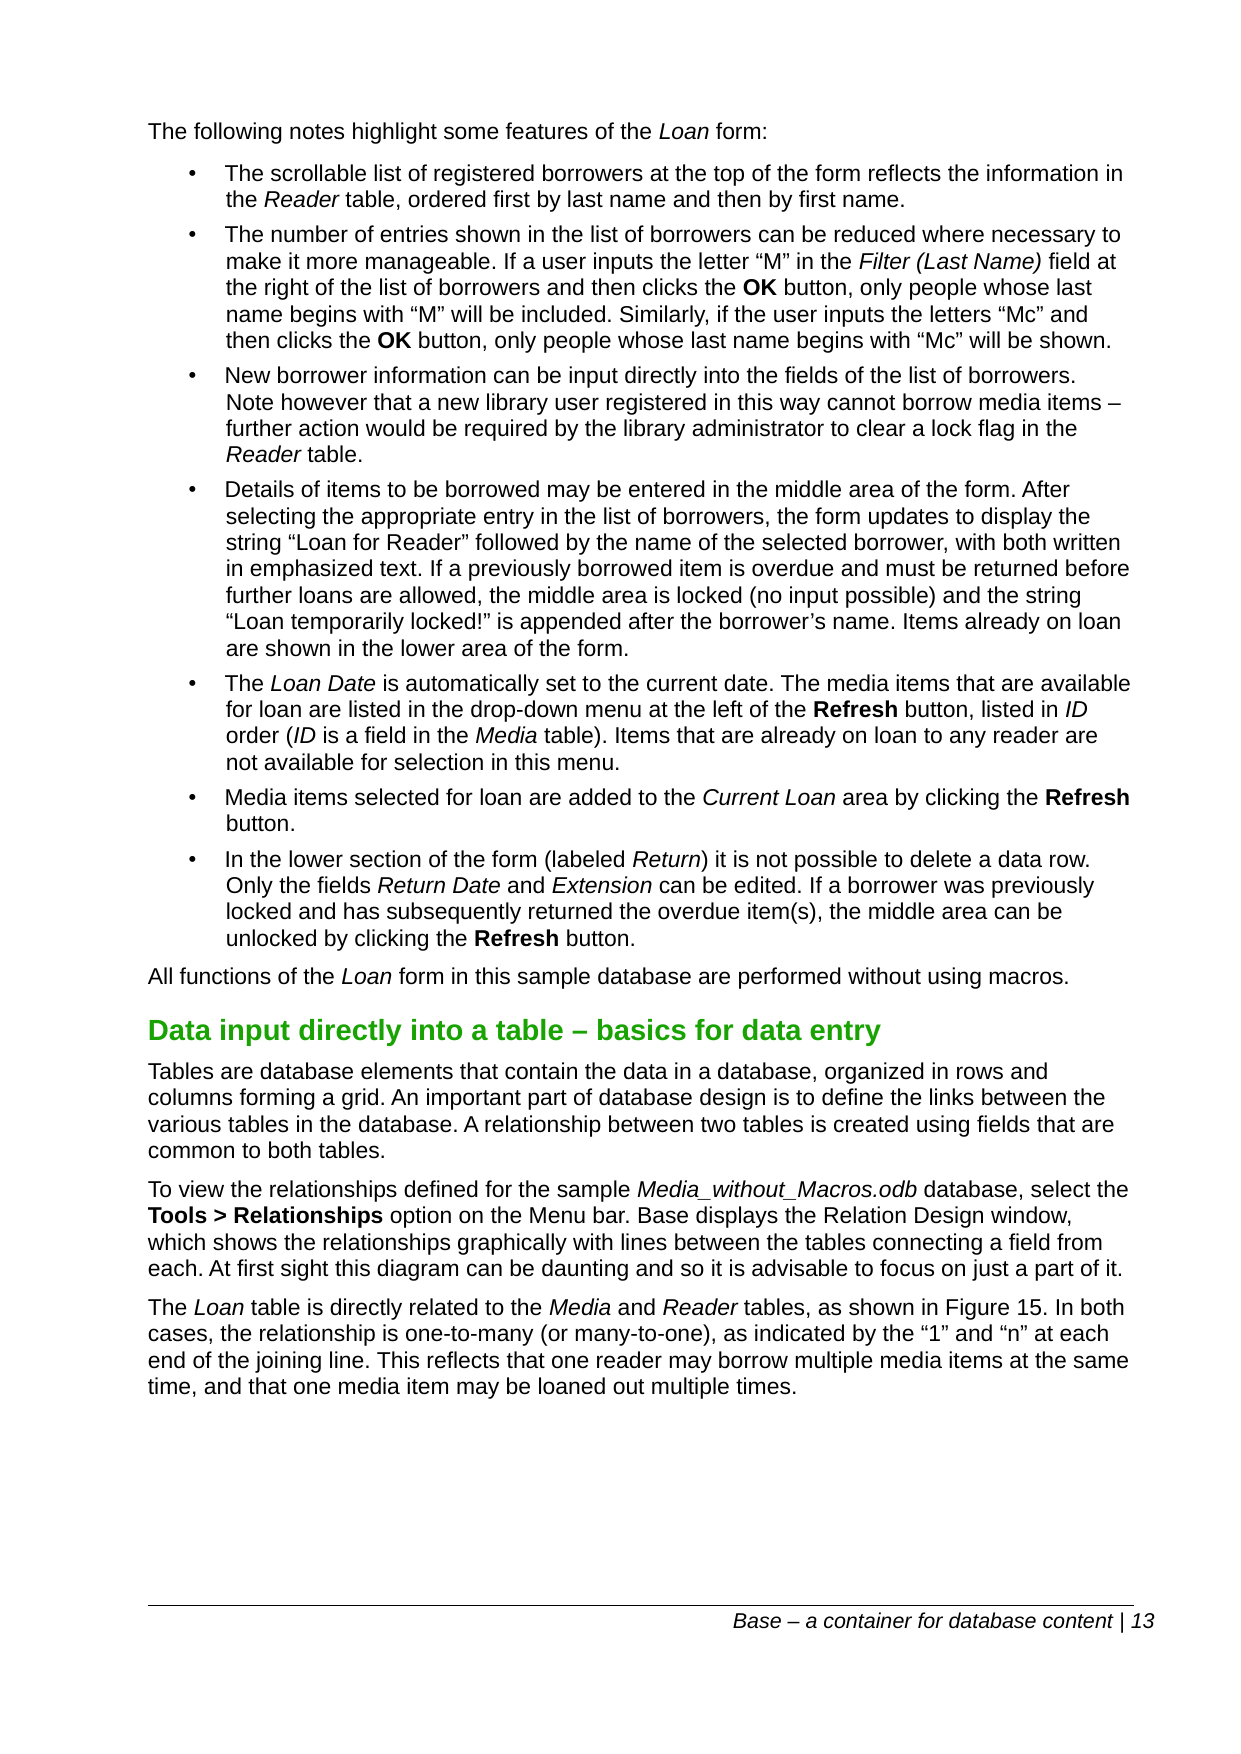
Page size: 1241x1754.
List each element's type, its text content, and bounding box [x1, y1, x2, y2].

list New borrower information can be input directly into the fields of the list of borrowers. Note however that a new library user registered in this way cannot borrow media items – further action would be required by the library administrator to clear a lock flag in the Reader table. [185, 359, 1134, 467]
list The number of entries shown in the list of borrowers can be reduced where necessary to make it more manageable. If a user inputs the letter “M” in the Filter (Last Name) field at the right of the list of borrowers and then clicks the OK button, only people whose last name begins with “M” will be included. Similarly, if the user inputs the letters “Mc” and then clicks the OK button, only people whose last name begins with “Mc” will be shown. [185, 218, 1134, 353]
list The Loan Date is automatically set to the current date. The media items that are available for loan are listed in the drop-down menu at the left of the Refresh button, listed in ID order (ID is a field in the Media table). Items that are already on loan to any reader are not available for selection in this menu. [185, 667, 1134, 775]
text The Loan table is directly related to the Media and Reader tables, as shown in Figure 15. In both cases, the relationship is one-to-many (or many-to-one), as indicated by the “1” and “n” at each end of the joining line. This reflects that one reader may borrow multiple media items at the same time, and that one media item may be loaned out multiple times. [148, 1294, 1134, 1399]
list In the lower section of the form (labeled Return) it is not possible to delete a data row. Only the fields Return Date and Extension can be edited. If a borrower was previously locked and has subsequently returned the overdue item(s), the middle area can be unlocked by clicking the Refresh button. [185, 843, 1134, 954]
text Tables are database elements that contain the data in a database, organized in rows and columns forming a grid. An important part of database design is to define the links between the various tables in the database. A relationship between two tables is created using fields that are common to both tables. [148, 1058, 1134, 1163]
list The scrollable list of registered borrowers at the top of the form reflects the information in the Reader table, ordered first by last name and then by first name. [185, 157, 1134, 213]
text To view the relationships defined for the sample Media_without_Macros.odb database, select the Tools > Relationships option on the Menu bar. Base displays the Relation Design window, which shows the relationships graphically with lines between the tables connecting a field from each. At first sight this diagram can be daunting and so it is advisable to focus on just a part of it. [148, 1176, 1134, 1281]
text The following notes highlight some features of the Loan form: [148, 118, 1134, 144]
list Media items selected for loan are added to the Current Loan area by clicking the Refresh button. [185, 781, 1134, 837]
subtitle Data input directly into a table – basics for data entry [148, 1013, 1134, 1046]
text All functions of the Loan form in this sample database are performed without using macros. [148, 963, 1134, 989]
list Details of items to be borrowed may be entered in the middle area of the form. After selecting the appropriate entry in the list of borrowers, the form updates to display the string “Loan for Reader” followed by the name of the selected borrower, with both written in emphasized text. If a previously borrowed item is overdue and must be returned before further loans are allowed, the middle area is locked (no input possible) and the string “Loan temporarily locked!” is appended after the borrower’s name. Items already on loan are shown in the lower area of the form. [185, 473, 1134, 661]
